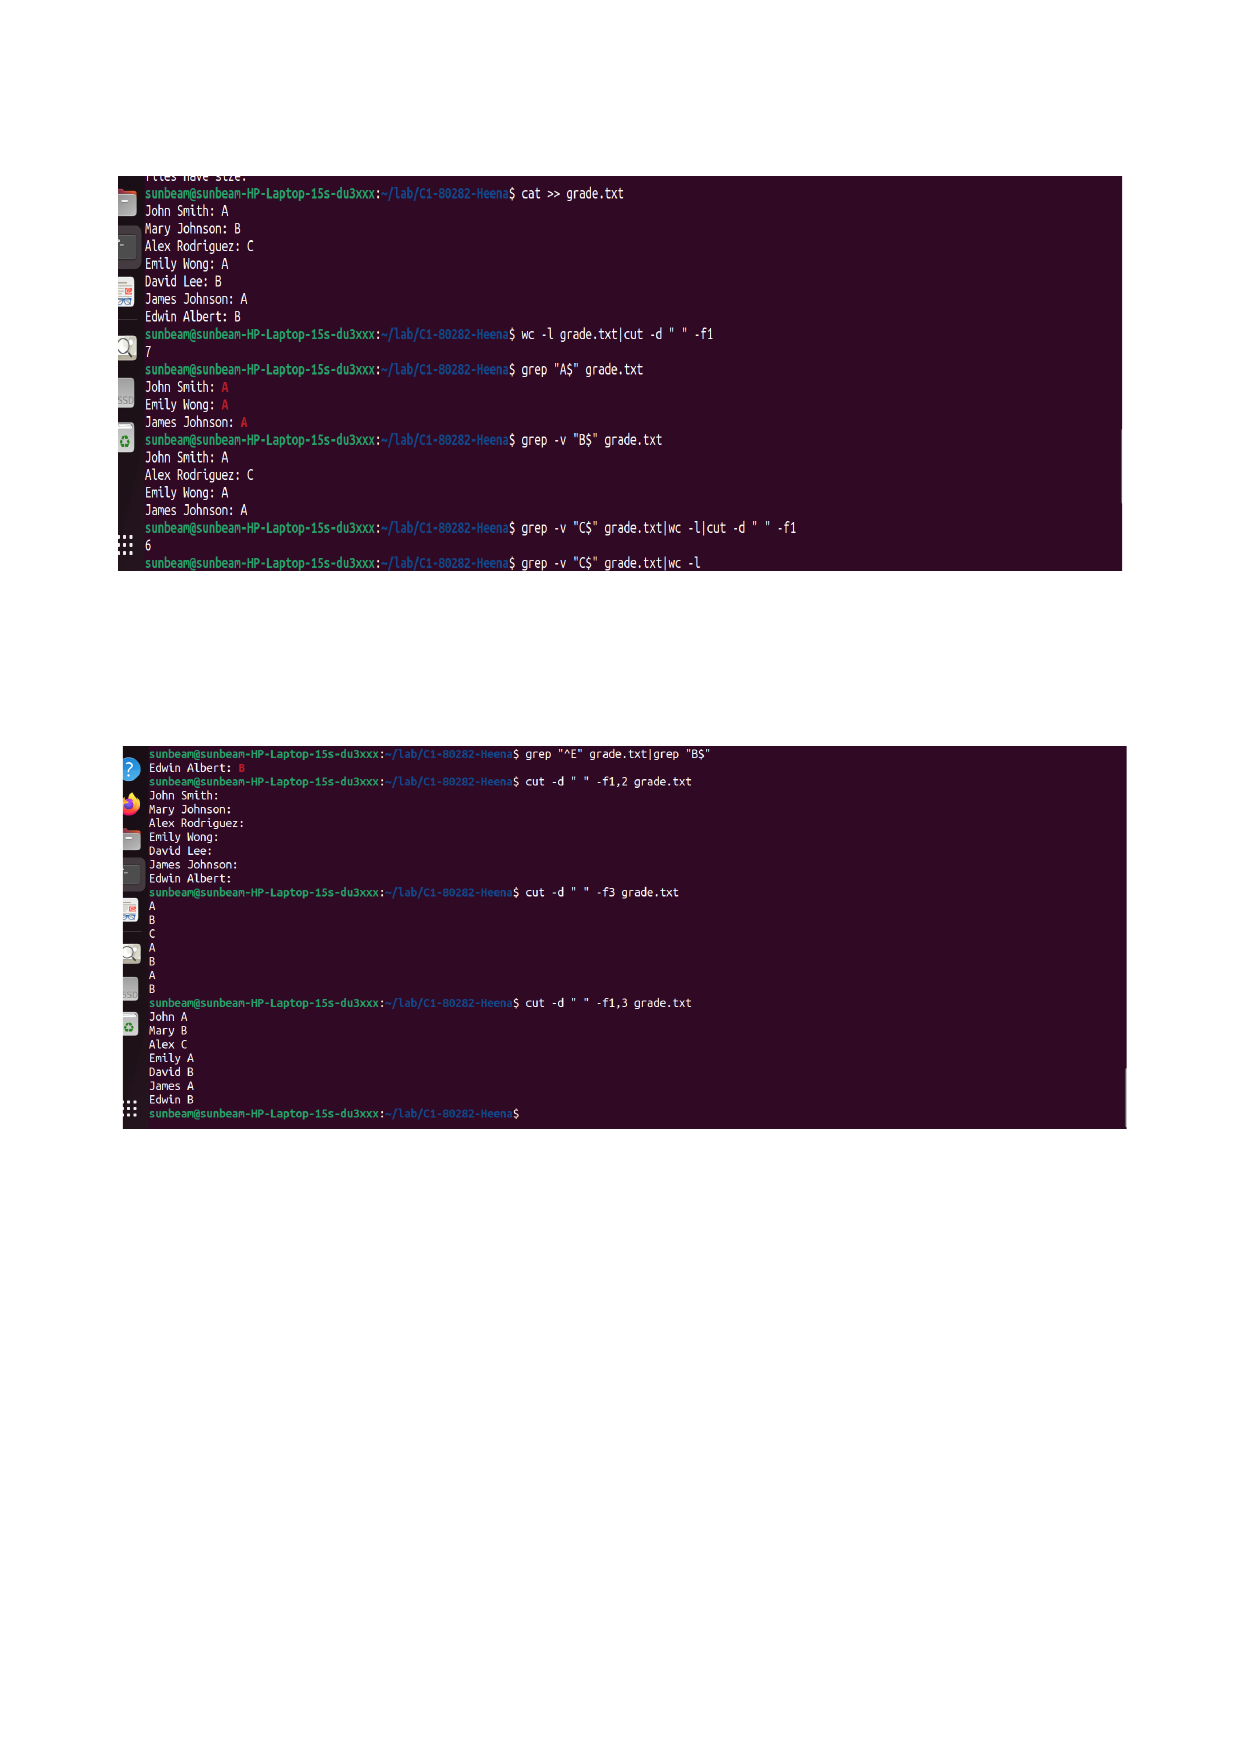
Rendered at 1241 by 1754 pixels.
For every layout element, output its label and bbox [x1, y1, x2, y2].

picture [118, 176, 1123, 571]
picture [122, 746, 1127, 1129]
